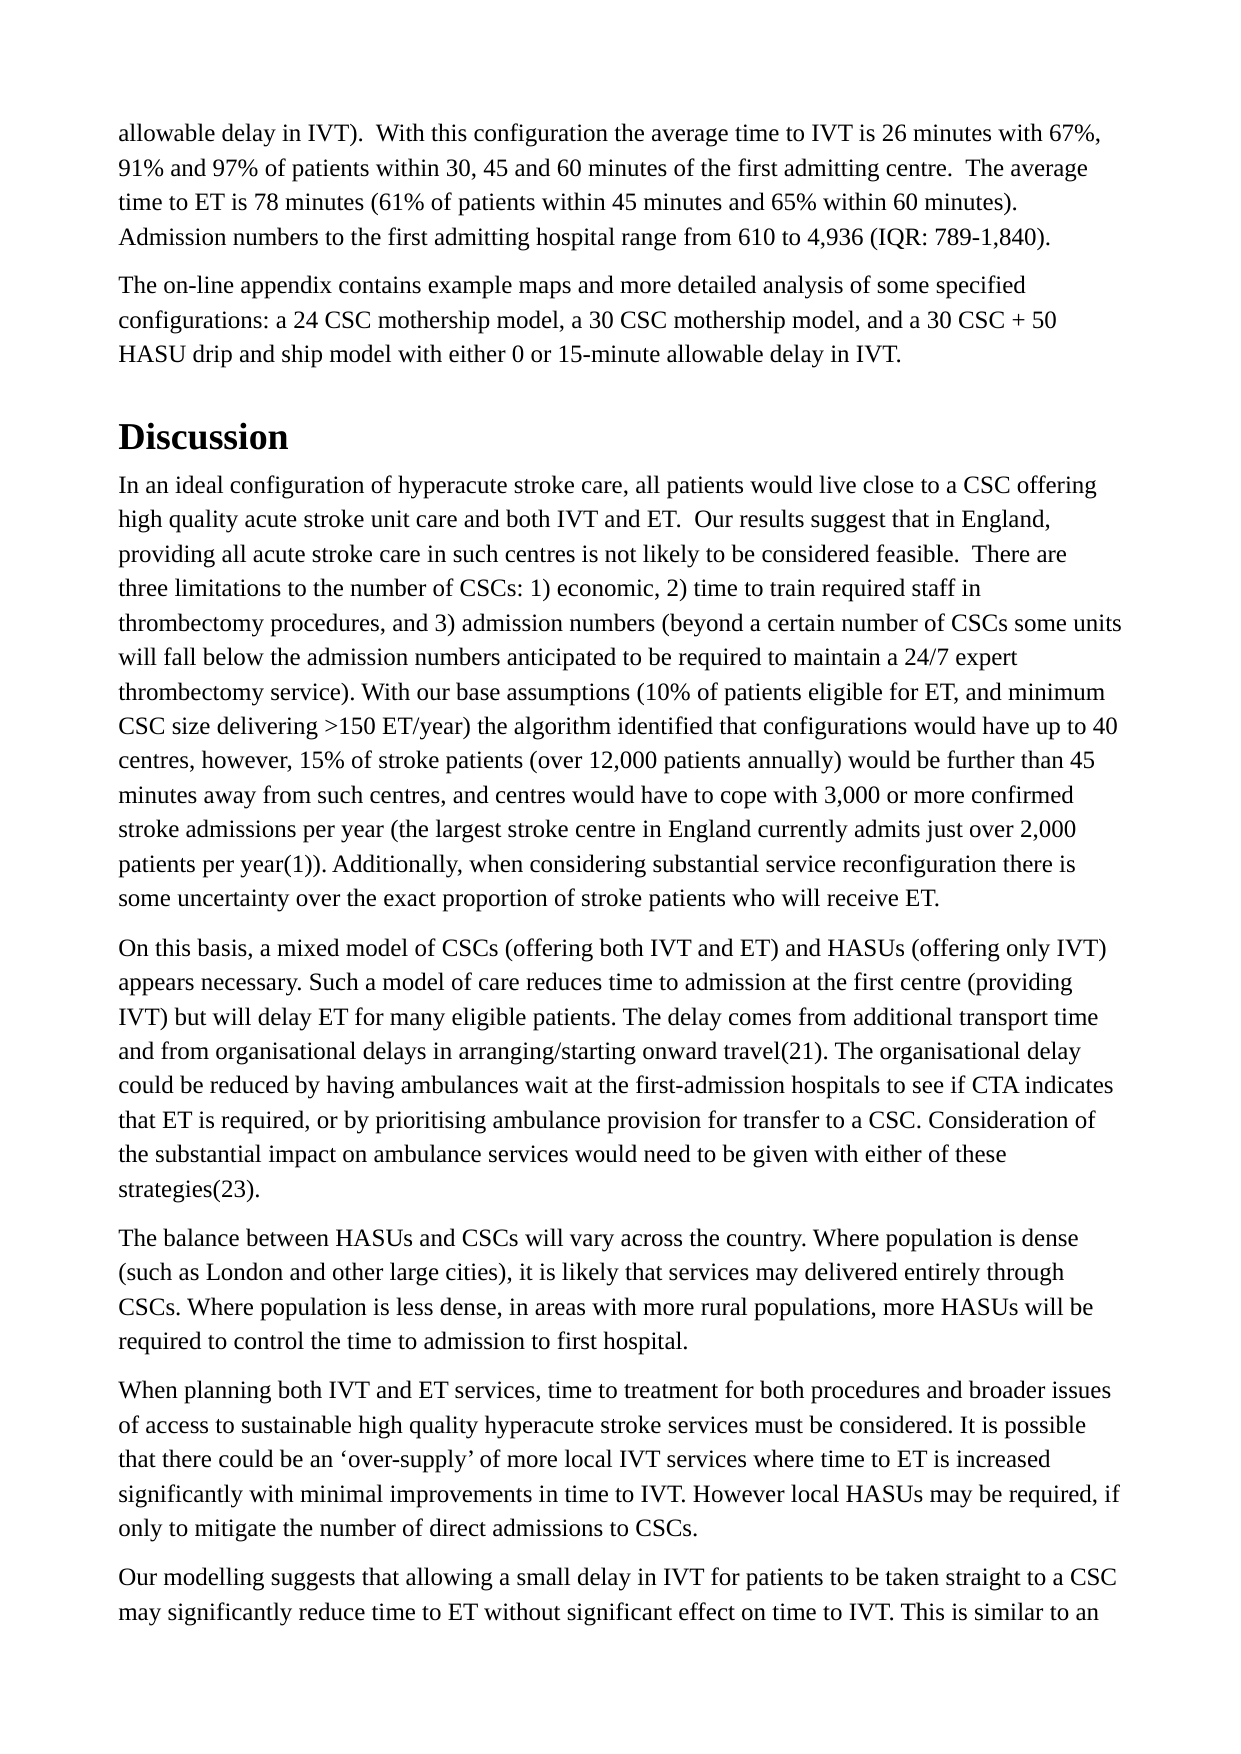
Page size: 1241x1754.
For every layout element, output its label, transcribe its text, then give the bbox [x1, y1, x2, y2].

text The on-line appendix contains example maps and more detailed analysis of some specified configurations: a 24 CSC mothership model, a 30 CSC mothership model, and a 30 CSC + 50 HASU drip and ship model with either 0 or 15-minute allowable delay in IVT. [118, 271, 1122, 368]
text On this basis, a mixed model of CSCs (offering both IVT and ET) and HASUs (offering only IVT) appears necessary. Such a model of care reduces time to admission at the first centre (providing IVT) but will delay ET for many eligible patients. The delay comes from additional transport time and from organisational delays in arranging/starting onward travel(21)⁠. The organisational delay could be reduced by having ambulances wait at the first-admission hospitals to see if CTA indicates that ET is required, or by prioritising ambulance provision for transfer to a CSC. Consideration of the substantial impact on ambulance services would need to be given with either of these strategies(23)⁠. [118, 933, 1122, 1203]
text When planning both IVT and ET services, time to treatment for both procedures and broader issues of access to sustainable high quality hyperacute stroke services must be considered. It is possible that there could be an ‘over-supply’ of more local IVT services where time to ET is increased significantly with minimal improvements in time to IVT. However local HASUs may be required, if only to mitigate the number of direct admissions to CSCs. [118, 1376, 1122, 1542]
text In an ideal configuration of hyperacute stroke care, all patients would live close to a CSC offering high quality acute stroke unit care and both IVT and ET. Our results suggest that in England, providing all acute stroke care in such centres is not likely to be considered feasible. There are three limitations to the number of CSCs: 1) economic, 2) time to train required staff in thrombectomy procedures, and 3) admission numbers (beyond a certain number of CSCs some units will fall below the admission numbers anticipated to be required to maintain a 24/7 expert thrombectomy service). With our base assumptions (10% of patients eligible for ET, and minimum CSC size delivering >150 ET/year) the algorithm identified that configurations would have up to 40 centres, however, 15% of stroke patients (over 12,000 patients annually) would be further than 45 minutes away from such centres, and centres would have to cope with 3,000 or more confirmed stroke admissions per year (the largest stroke centre in England currently admits just over 2,000 patients per year(1)⁠). Additionally, when considering substantial service reconfiguration there is some uncertainty over the exact proportion of stroke patients who will receive ET. [118, 470, 1122, 912]
subtitle Discussion [118, 414, 1122, 457]
text Our modelling suggests that allowing a small delay in IVT for patients to be taken straight to a CSC may significantly reduce time to ET without significant effect on time to IVT. This is similar to an [118, 1562, 1122, 1626]
text allowable delay in IVT). With this configuration the average time to IVT is 26 minutes with 67%, 91% and 97% of patients within 30, 45 and 60 minutes of the first admitting centre. The average time to ET is 78 minutes (61% of patients within 45 minutes and 65% within 60 minutes). Admission numbers to the first admitting hospital range from 610 to 4,936 (IQR: 789-1,840). [118, 118, 1122, 250]
text The balance between HASUs and CSCs will vary across the country. Where population is dense (such as London and other large cities), it is likely that services may delivered entirely through CSCs. Where population is less dense, in areas with more rural populations, more HASUs will be required to control the time to admission to first hospital. [118, 1223, 1122, 1355]
